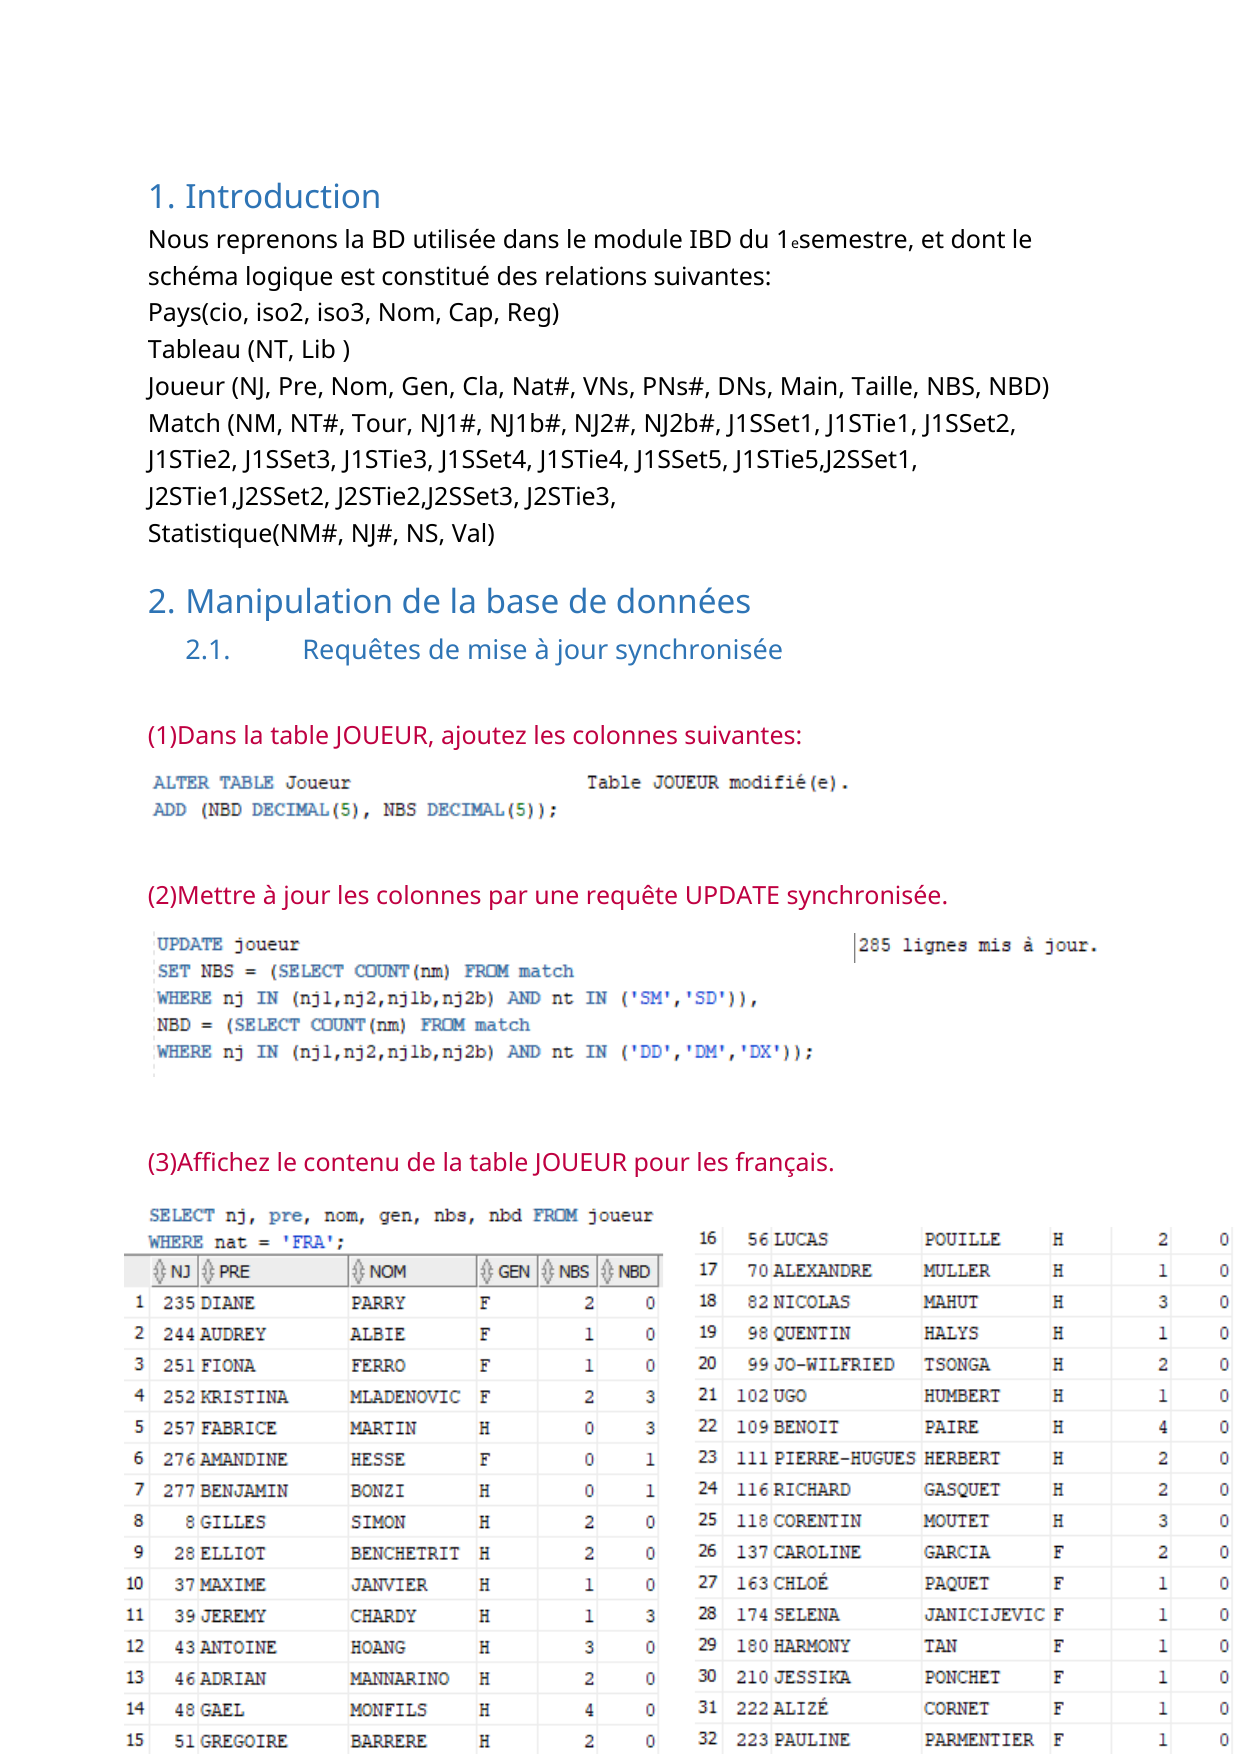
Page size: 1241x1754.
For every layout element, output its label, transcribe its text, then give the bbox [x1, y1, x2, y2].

picture [151, 770, 564, 832]
picture [694, 1227, 1240, 1754]
picture [854, 933, 1106, 963]
text Joueur (NJ, Pre, Nom, Gen, Cla, Nat#, VNs, PNs#, DNs, Main, Taille, NBS, NBD) [148, 369, 1093, 403]
subtitle Introduction [148, 173, 1093, 218]
text Tableau (NT, Lib ) [148, 332, 1093, 366]
subtitle Requêtes de mise à jour synchronisée [185, 631, 1093, 667]
picture [153, 931, 820, 1077]
text Pays(cio, iso2, iso3, Nom, Cap, Reg) [148, 295, 1093, 329]
text Statistique(NM#, NJ#, NS, Val) [148, 516, 1093, 550]
text Match (NM, NT#, Tour, NJ1#, NJ1b#, NJ2#, NJ2b#, J1SSet1, J1STie1, J1SSet2, J1STie2, J1SSet3, J1STie3, J1SSet4, J1STie4, J1SSet5, J1STie5,J2SSet1, J2STie1,J2SSet2, J2STie2,J2SSet3, J2STie3, [148, 405, 1093, 513]
subtitle Manipulation de la base de données [148, 577, 1093, 623]
text (3)Affichez le contenu de la table JOUEUR pour les français. [148, 1145, 1093, 1179]
text Nous reprenons la BD utilisée dans le module IBD du 1esemestre, et dont le schéma logique est constitué des relations suivantes: [148, 222, 1093, 292]
text (1)Dans la table JOUEUR, ajoutez les colonnes suivantes: [148, 717, 1093, 751]
picture [587, 771, 854, 797]
text (2)Mettre à jour les colonnes par une requête UPDATE synchronisée. [148, 878, 1093, 912]
picture [124, 1198, 664, 1754]
